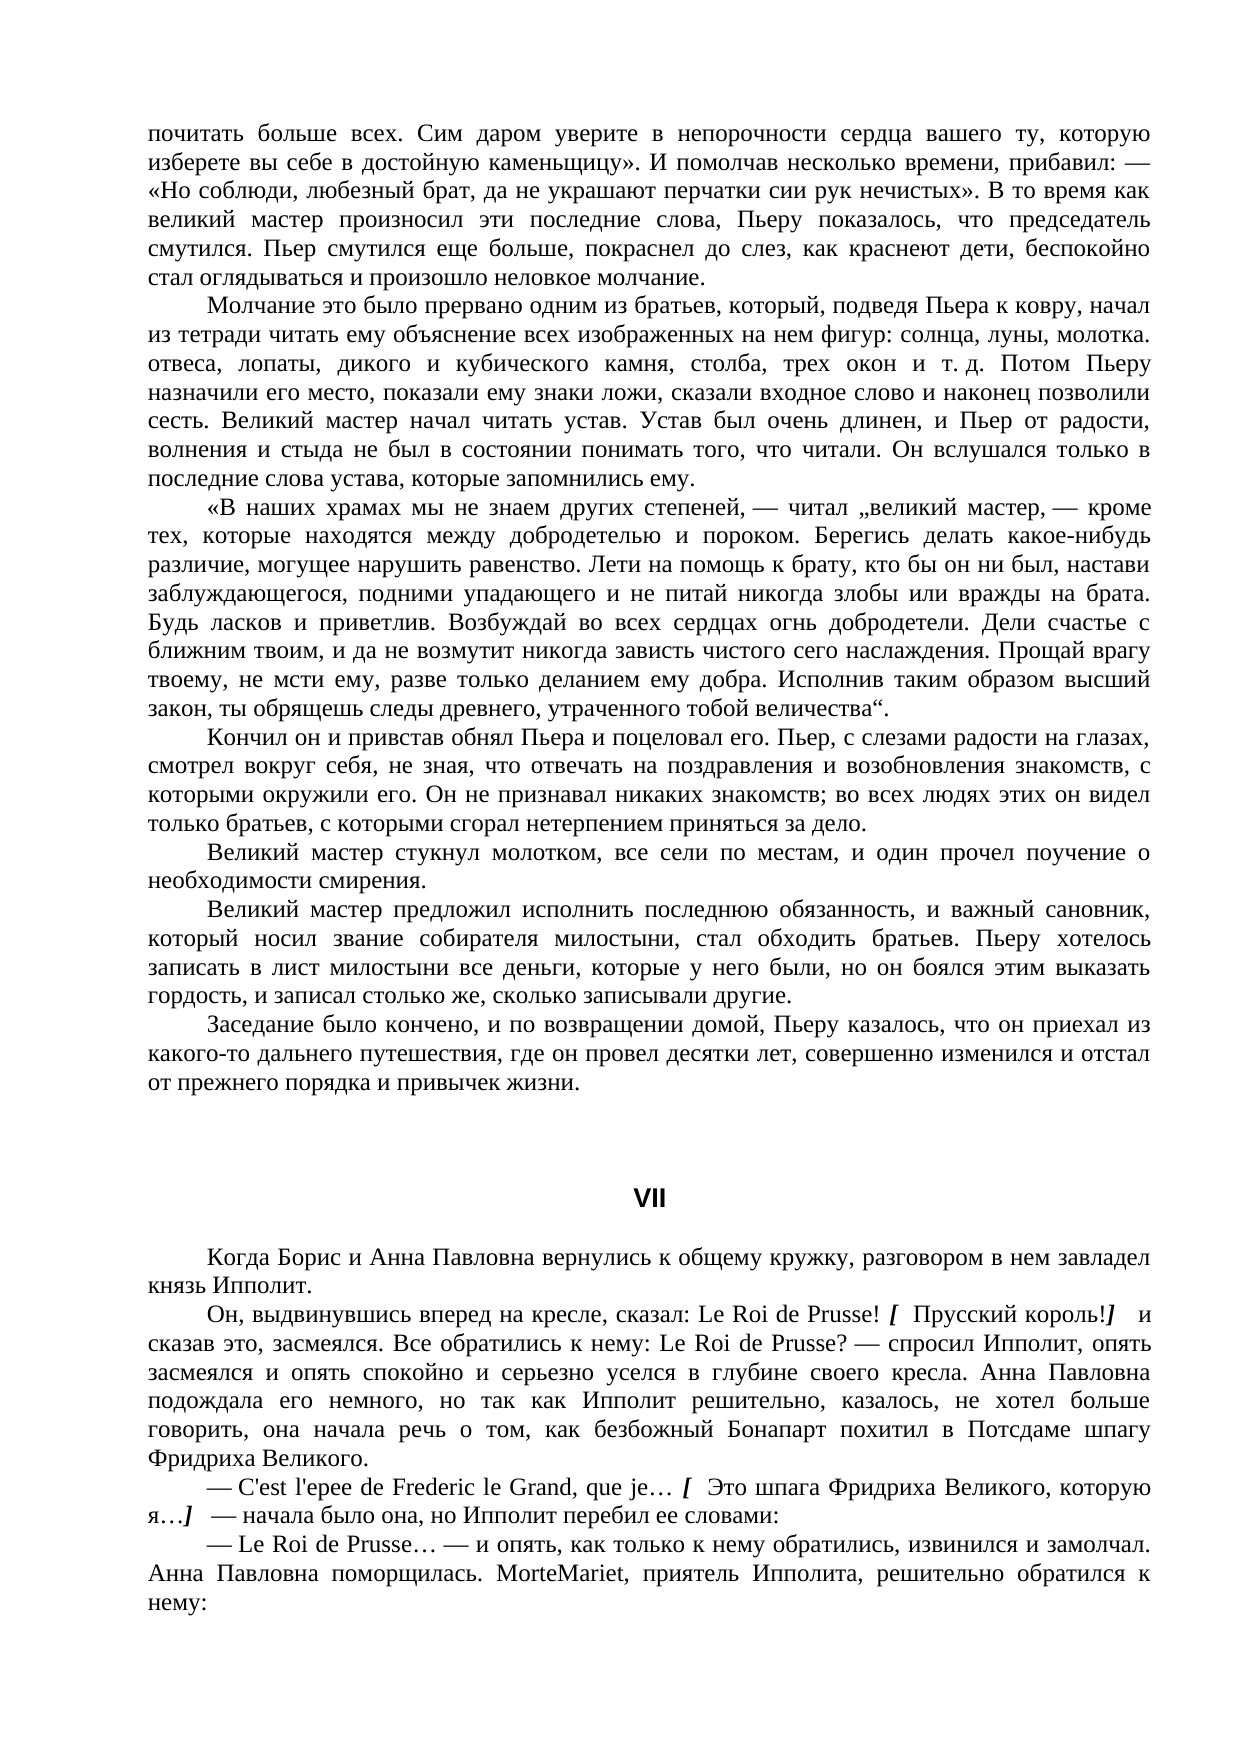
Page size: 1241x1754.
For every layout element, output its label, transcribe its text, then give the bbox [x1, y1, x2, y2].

text Кончил он и привстав обнял Пьера и поцеловал его. Пьер, с слезами радости на глазах, смотрел вокруг себя, не зная, что отвечать на поздравления и возобновления знакомств, с которыми окружили его. Он не признавал никаких знакомств; во всех людях этих он видел только братьев, с которыми сгорал нетерпением приняться за дело. [148, 722, 1152, 837]
text почитать больше всех. Сим даром уверите в непорочности сердца вашего ту, которую изберете вы себе в достойную каменьщицу». И помолчав несколько времени, прибавил: — «Но соблюди, любезный брат, да не украшают перчатки сии рук нечистых». В то время как великий мастер произносил эти последние слова, Пьеру показалось, что председатель смутился. Пьер смутился еще больше, покраснел до слез, как краснеют дети, беспокойно стал оглядываться и произошло неловкое молчание. [148, 118, 1152, 291]
text Он, выдвинувшись вперед на кресле, сказал: Le Roi de Prusse! [ Прусский король!] и сказав это, засмеялся. Все обратились к нему: Le Roi de Prusse? — спросил Ипполит, опять засмеялся и опять спокойно и серьезно уселся в глубине своего кресла. Анна Павловна подождала его немного, но так как Ипполит решительно, казалось, не хотел больше говорить, она начала речь о том, как безбожный Бонапарт похитил в Потсдаме шпагу Фридриха Великого. [148, 1299, 1152, 1472]
text Когда Борис и Анна Павловна вернулись к общему кружку, разговором в нем завладел князь Ипполит. [148, 1242, 1152, 1299]
subtitle VII [148, 1182, 1152, 1213]
text — Le Roi de Prusse… — и опять, как только к нему обратились, извинился и замолчал. Анна Павловна поморщилась. MorteMariet, приятель Ипполита, решительно обратился к нему: [148, 1529, 1152, 1616]
text Великий мастер предложил исполнить последнюю обязанность, и важный сановник, который носил звание собирателя милостыни, стал обходить братьев. Пьеру хотелось записать в лист милостыни все деньги, которые у него были, но он боялся этим выказать гордость, и записал столько же, сколько записывали другие. [148, 894, 1152, 1009]
text — C'est l'epee de Frederic le Grand, que je… [ Это шпага Фридриха Великого, которую я…] — начала было она, но Ипполит перебил ее словами: [148, 1472, 1152, 1529]
text «В наших храмах мы не знаем других степеней, — читал „великий мастер, — кроме тех, которые находятся между добродетелью и пороком. Берегись делать какое-нибудь различие, могущее нарушить равенство. Лети на помощь к брату, кто бы он ни был, настави заблуждающегося, подними упадающего и не питай никогда злобы или вражды на брата. Будь ласков и приветлив. Возбуждай во всех сердцах огнь добродетели. Дели счастье с ближним твоим, и да не возмутит никогда зависть чистого сего наслаждения. Прощай врагу твоему, не мсти ему, разве только деланием ему добра. Исполнив таким образом высший закон, ты обрящешь следы древнего, утраченного тобой величества“. [148, 492, 1152, 722]
text Заседание было кончено, и по возвращении домой, Пьеру казалось, что он приехал из какого-то дальнего путешествия, где он провел десятки лет, совершенно изменился и отстал от прежнего порядка и привычек жизни. [148, 1009, 1152, 1096]
text Великий мастер стукнул молотком, все сели по местам, и один прочел поучение о необходимости смирения. [148, 837, 1152, 894]
text Молчание это было прервано одним из братьев, который, подведя Пьера к ковру, начал из тетради читать ему объяснение всех изображенных на нем фигур: солнца, луны, молотка. отвеса, лопаты, дикого и кубического камня, столба, трех окон и т. д. Потом Пьеру назначили его место, показали ему знаки ложи, сказали входное слово и наконец позволили сесть. Великий мастер начал читать устав. Устав был очень длинен, и Пьер от радости, волнения и стыда не был в состоянии понимать того, что читали. Он вслушался только в последние слова устава, которые запомнились ему. [148, 291, 1152, 492]
